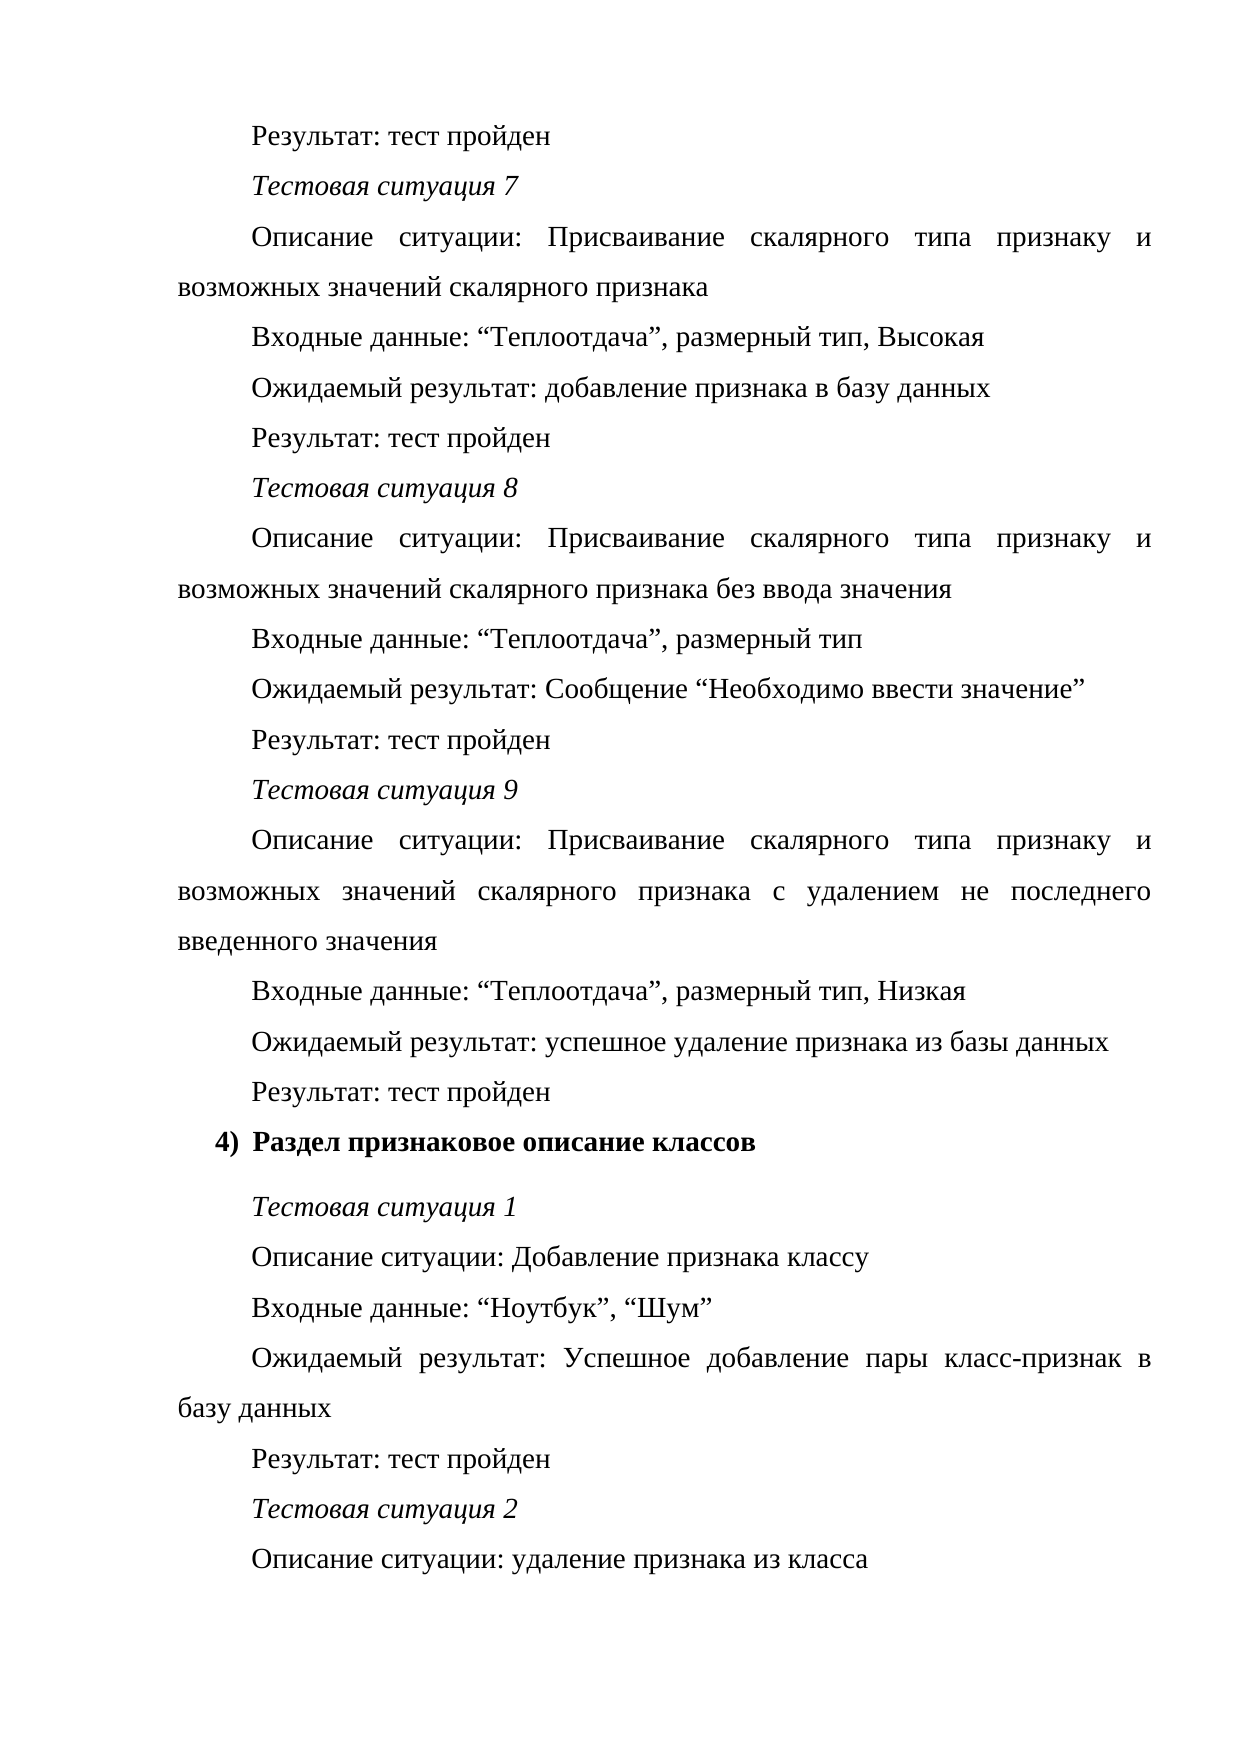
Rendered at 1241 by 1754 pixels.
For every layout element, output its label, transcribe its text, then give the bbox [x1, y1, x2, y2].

text Описание ситуации: удаление признака из класса [177, 1541, 1152, 1575]
text Тестовая ситуация 7 [177, 168, 1152, 202]
text Тестовая ситуация 9 [177, 772, 1152, 806]
text Результат: тест пройден [177, 722, 1152, 755]
text Результат: тест пройден [177, 118, 1152, 152]
text Входные данные: “Теплоотдача”, размерный тип, Низкая [177, 973, 1152, 1007]
text Результат: тест пройден [177, 1074, 1152, 1108]
text Описание ситуации: Присваивание скалярного типа признаку и возможных значений скалярного признака с удалением не последнего введенного значения [177, 822, 1152, 957]
text Входные данные: “Ноутбук”, “Шум” [177, 1290, 1152, 1323]
text Тестовая ситуация 8 [177, 470, 1152, 504]
text Ожидаемый результат: Сообщение “Необходимо ввести значение” [177, 672, 1152, 705]
text Ожидаемый результат: добавление признака в базу данных [177, 370, 1152, 403]
list Раздел признаковое описание классов [215, 1124, 1152, 1158]
text Ожидаемый результат: успешное удаление признака из базы данных [177, 1024, 1152, 1057]
text Входные данные: “Теплоотдача”, размерный тип, Высокая [177, 319, 1152, 353]
text Результат: тест пройден [177, 1441, 1152, 1474]
text Тестовая ситуация 2 [177, 1491, 1152, 1525]
text Описание ситуации: Присваивание скалярного типа признаку и возможных значений скалярного признака без ввода значения [177, 521, 1152, 604]
text Результат: тест пройден [177, 420, 1152, 453]
text Ожидаемый результат: Успешное добавление пары класс-признак в базу данных [177, 1340, 1152, 1424]
text Описание ситуации: Присваивание скалярного типа признаку и возможных значений скалярного признака [177, 219, 1152, 303]
text Описание ситуации: Добавление признака классу [177, 1239, 1152, 1273]
text Тестовая ситуация 1 [177, 1189, 1152, 1223]
text Входные данные: “Теплоотдача”, размерный тип [177, 621, 1152, 655]
